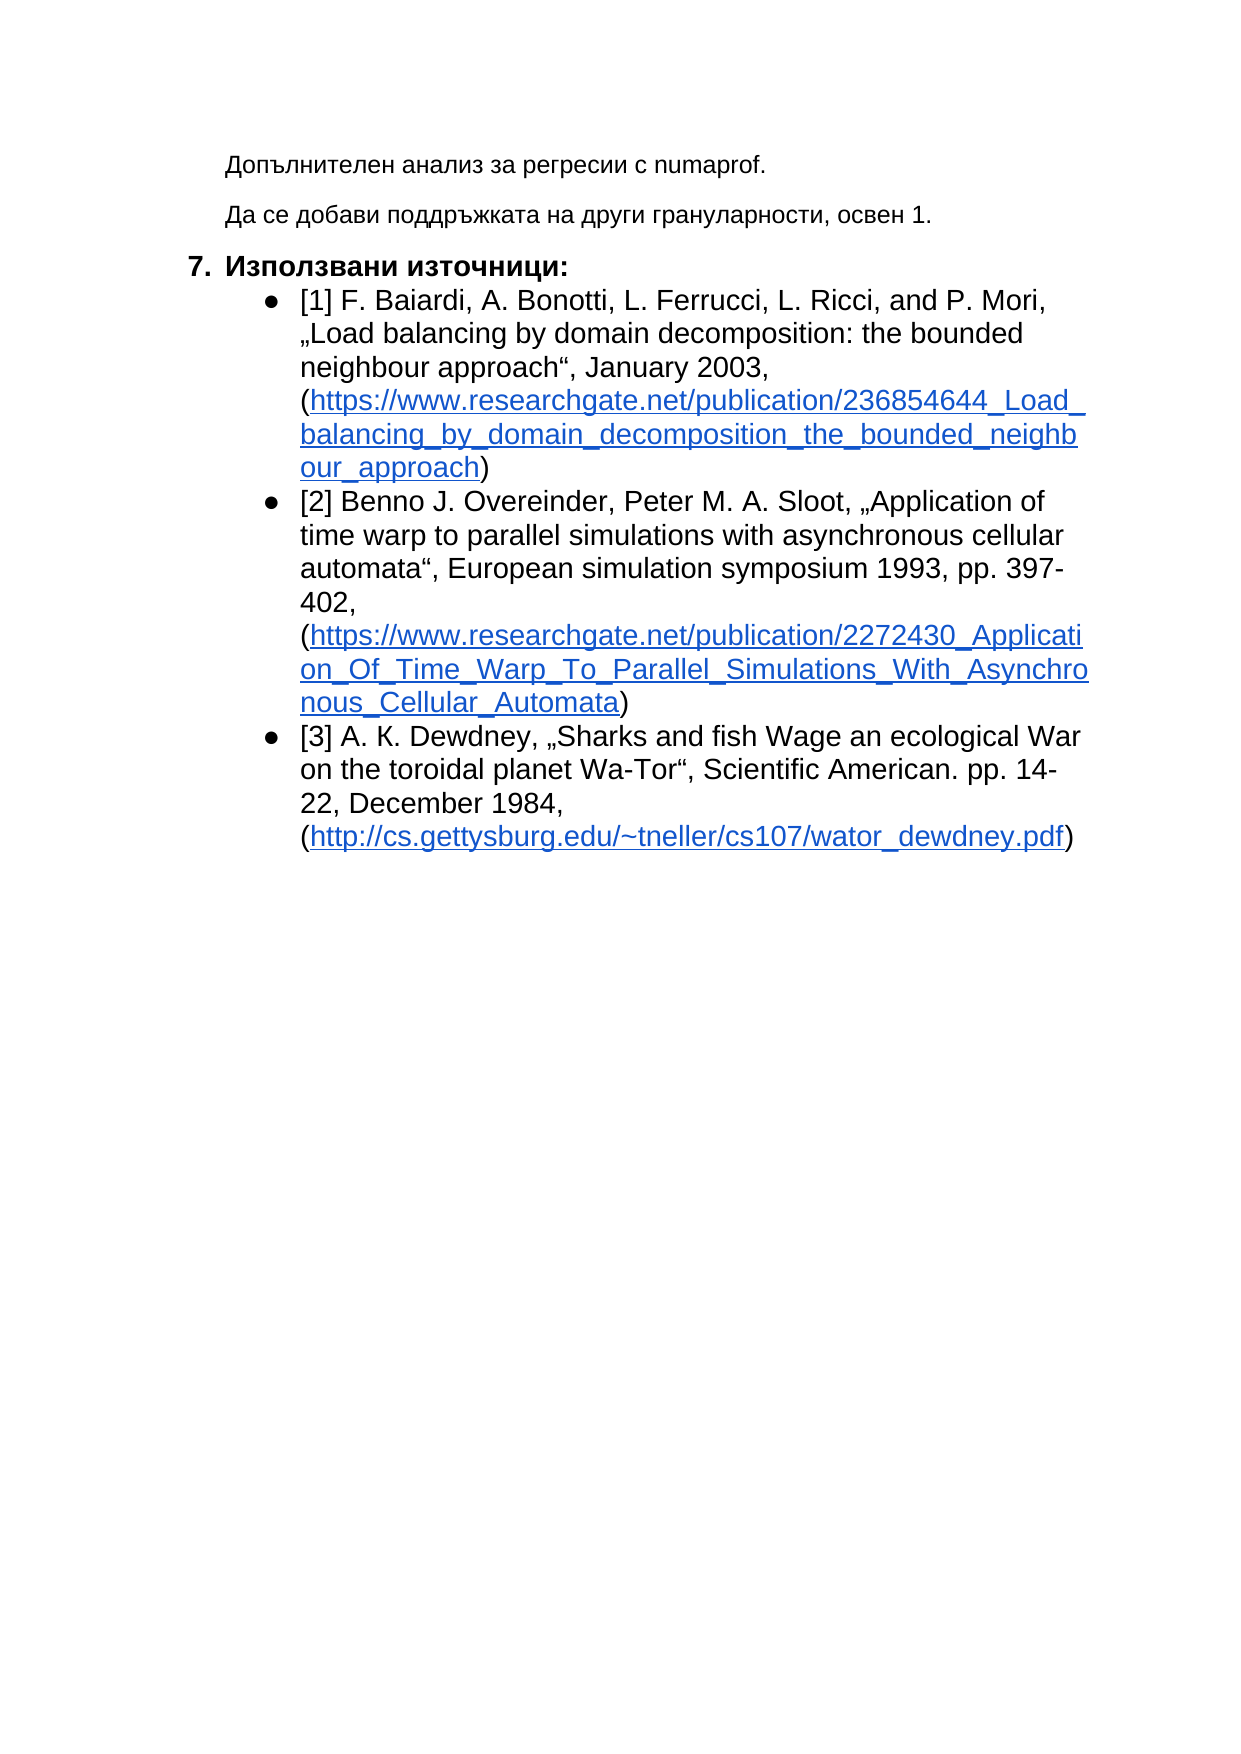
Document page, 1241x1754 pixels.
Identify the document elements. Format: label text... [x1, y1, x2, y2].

list Използвани източници: [187, 249, 1090, 283]
text Допълнителен анализ за регресии с numaprof. [225, 150, 1090, 179]
list [3] А. К. Dewdney, „Sharks and fish Wage an ecological War on the toroidal planet Wa-Tor“, Scientific American. pp. 14-22, December 1984, (http://cs.gettysburg.edu/~tneller/cs107/wator_dewdney.pdf) [262, 719, 1090, 853]
list [1] F. Baiardi, A. Bonotti, L. Ferrucci, L. Ricci, and P. Mori, „Load balancing by domain decomposition: the bounded neighbour approach“, January 2003, (https://www.researchgate.net/publication/236854644_Load_balancing_by_domain_decomposition_the_bounded_neighbour_approach) [262, 283, 1090, 484]
text Да се добави поддръжката на други грануларности, освен 1. [225, 199, 1090, 228]
list [2] Benno J. Overeinder, Peter M. A. Sloot, „Application of time warp to parallel simulations with asynchronous cellular automata“, European simulation symposium 1993, pp. 397-402, (https://www.researchgate.net/publication/2272430_Application_Of_Time_Warp_To_Parallel_Simulations_With_Asynchronous_Cellular_Automata) [262, 484, 1090, 719]
